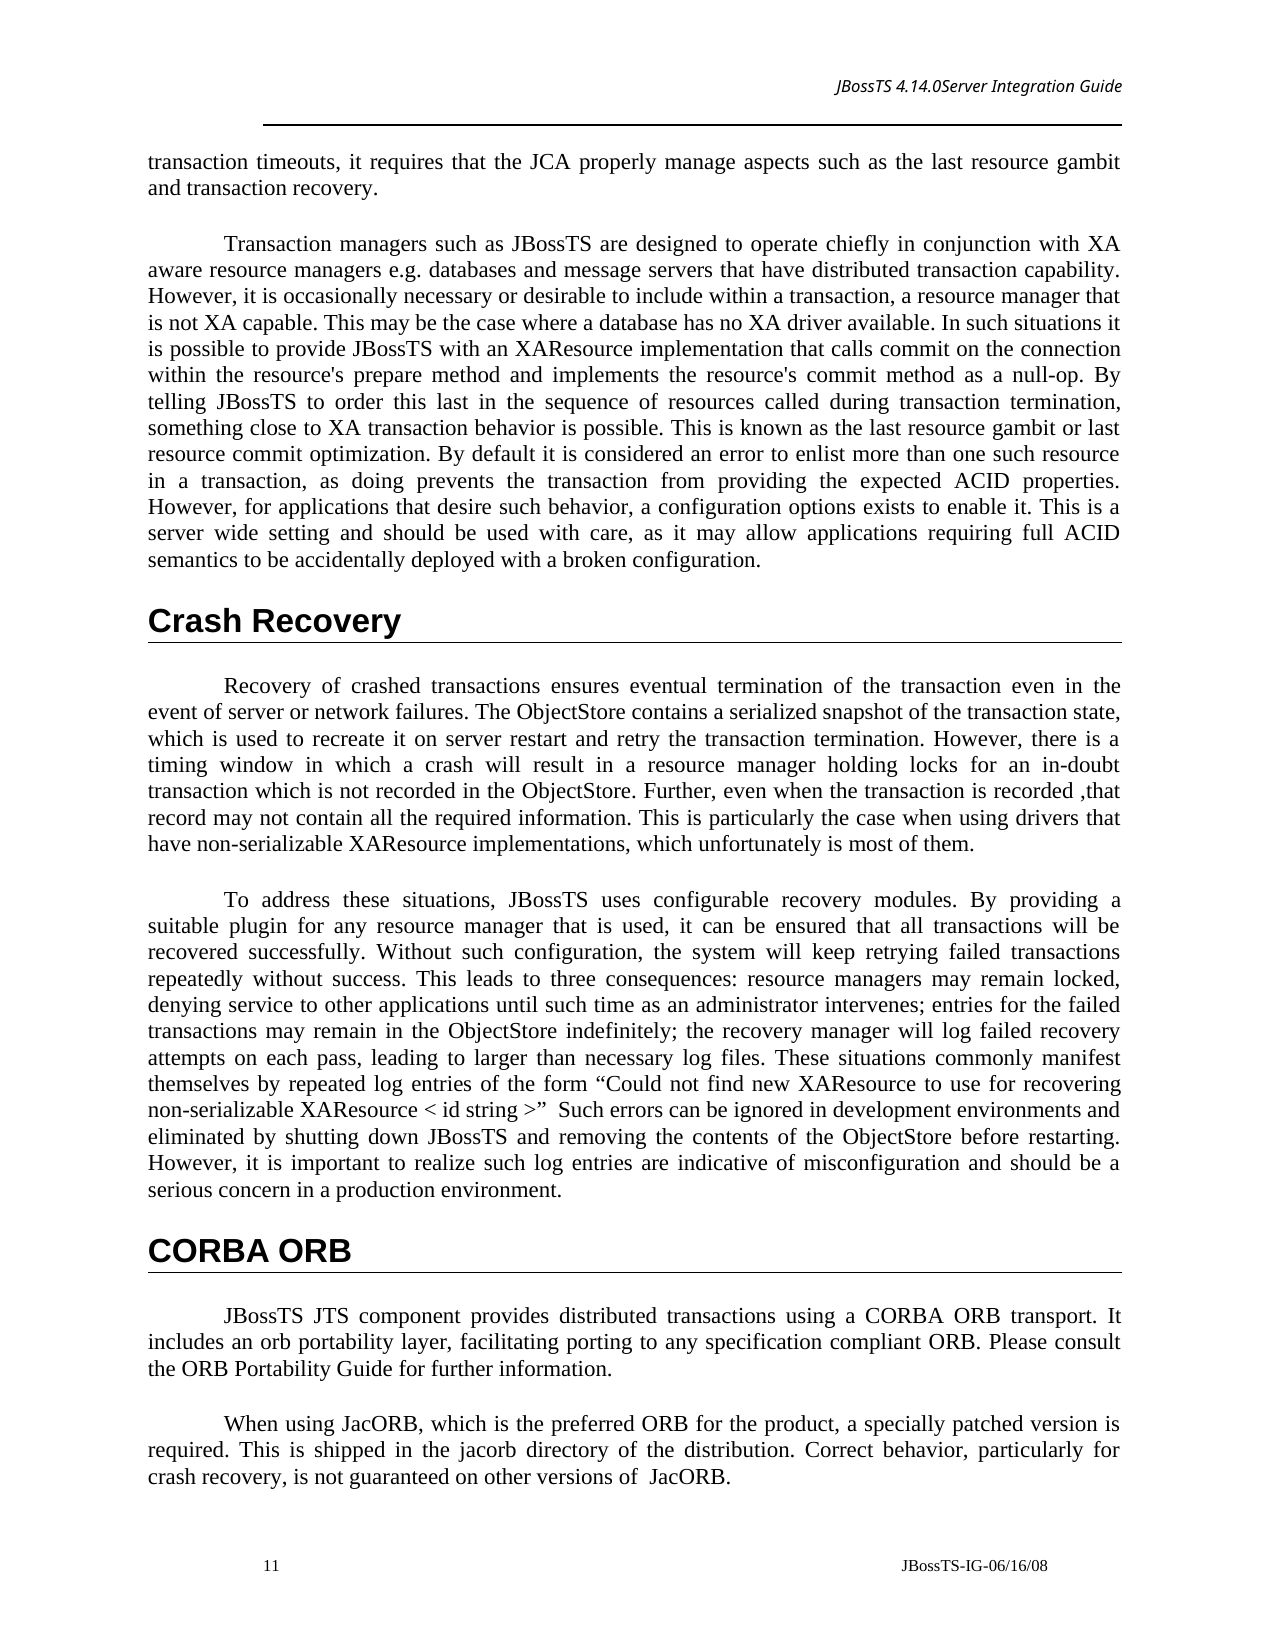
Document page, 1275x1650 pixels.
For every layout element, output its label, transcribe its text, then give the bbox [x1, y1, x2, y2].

text transaction timeouts, it requires that the JCA properly manage aspects such as the last resource gambit and transaction recovery. [148, 148, 1122, 200]
text When using JacORB, which is the preferred ORB for the product, a specially patched version is required. This is shipped in the jacorb directory of the distribution. Correct behavior, particularly for crash recovery, is not guaranteed on other versions of JacORB. [148, 1410, 1122, 1489]
text Recovery of crashed transactions ensures eventual termination of the transaction even in the event of server or network failures. The ObjectStore contains a serialized snapshot of the transaction state, which is used to recreate it on server restart and retry the transaction termination. However, there is a timing window in which a crash will result in a resource manager holding locks for an in-doubt transaction which is not recorded in the ObjectStore. Further, even when the transaction is recorded ,that record may not contain all the required information. This is particularly the case when using drivers that have non-serializable XAResource implementations, which unfortunately is most of them. [148, 672, 1122, 857]
text JBossTS JTS component provides distributed transactions using a CORBA ORB transport. It includes an orb portability layer, facilitating porting to any specification compliant ORB. Please consult the ORB Portability Guide for further information. [148, 1302, 1122, 1381]
subtitle CORBA ORB [148, 1231, 1122, 1272]
subtitle Crash Recovery [148, 601, 1122, 642]
text To address these situations, JBossTS uses configurable recovery modules. By providing a suitable plugin for any resource manager that is used, it can be ensured that all transactions will be recovered successfully. Without such configuration, the system will keep retrying failed transactions repeatedly without success. This leads to three consequences: resource managers may remain locked, denying service to other applications until such time as an administrator intervenes; entries for the failed transactions may remain in the ObjectStore indefinitely; the recovery manager will log failed recovery attempts on each pass, leading to larger than necessary log files. These situations commonly manifest themselves by repeated log entries of the form “Could not find new XAResource to use for recovering non-serializable XAResource < id string >” Such errors can be ignored in development environments and eliminated by shutting down JBossTS and removing the contents of the ObjectStore before restarting. However, it is important to realize such log entries are indicative of misconfiguration and should be a serious concern in a production environment. [148, 886, 1122, 1202]
text Transaction managers such as JBossTS are designed to operate chiefly in conjunction with XA aware resource managers e.g. databases and message servers that have distributed transaction capability. However, it is occasionally necessary or desirable to include within a transaction, a resource manager that is not XA capable. This may be the case where a database has no XA driver available. In such situations it is possible to provide JBossTS with an XAResource implementation that calls commit on the connection within the resource's prepare method and implements the resource's commit method as a null-op. By telling JBossTS to order this last in the sequence of resources called during transaction termination, something close to XA transaction behavior is possible. This is known as the last resource gambit or last resource commit optimization. By default it is considered an error to enlist more than one such resource in a transaction, as doing prevents the transaction from providing the expected ACID properties. However, for applications that desire such behavior, a configuration options exists to enable it. This is a server wide setting and should be used with care, as it may allow applications requiring full ACID semantics to be accidentally deployed with a broken configuration. [148, 229, 1122, 572]
